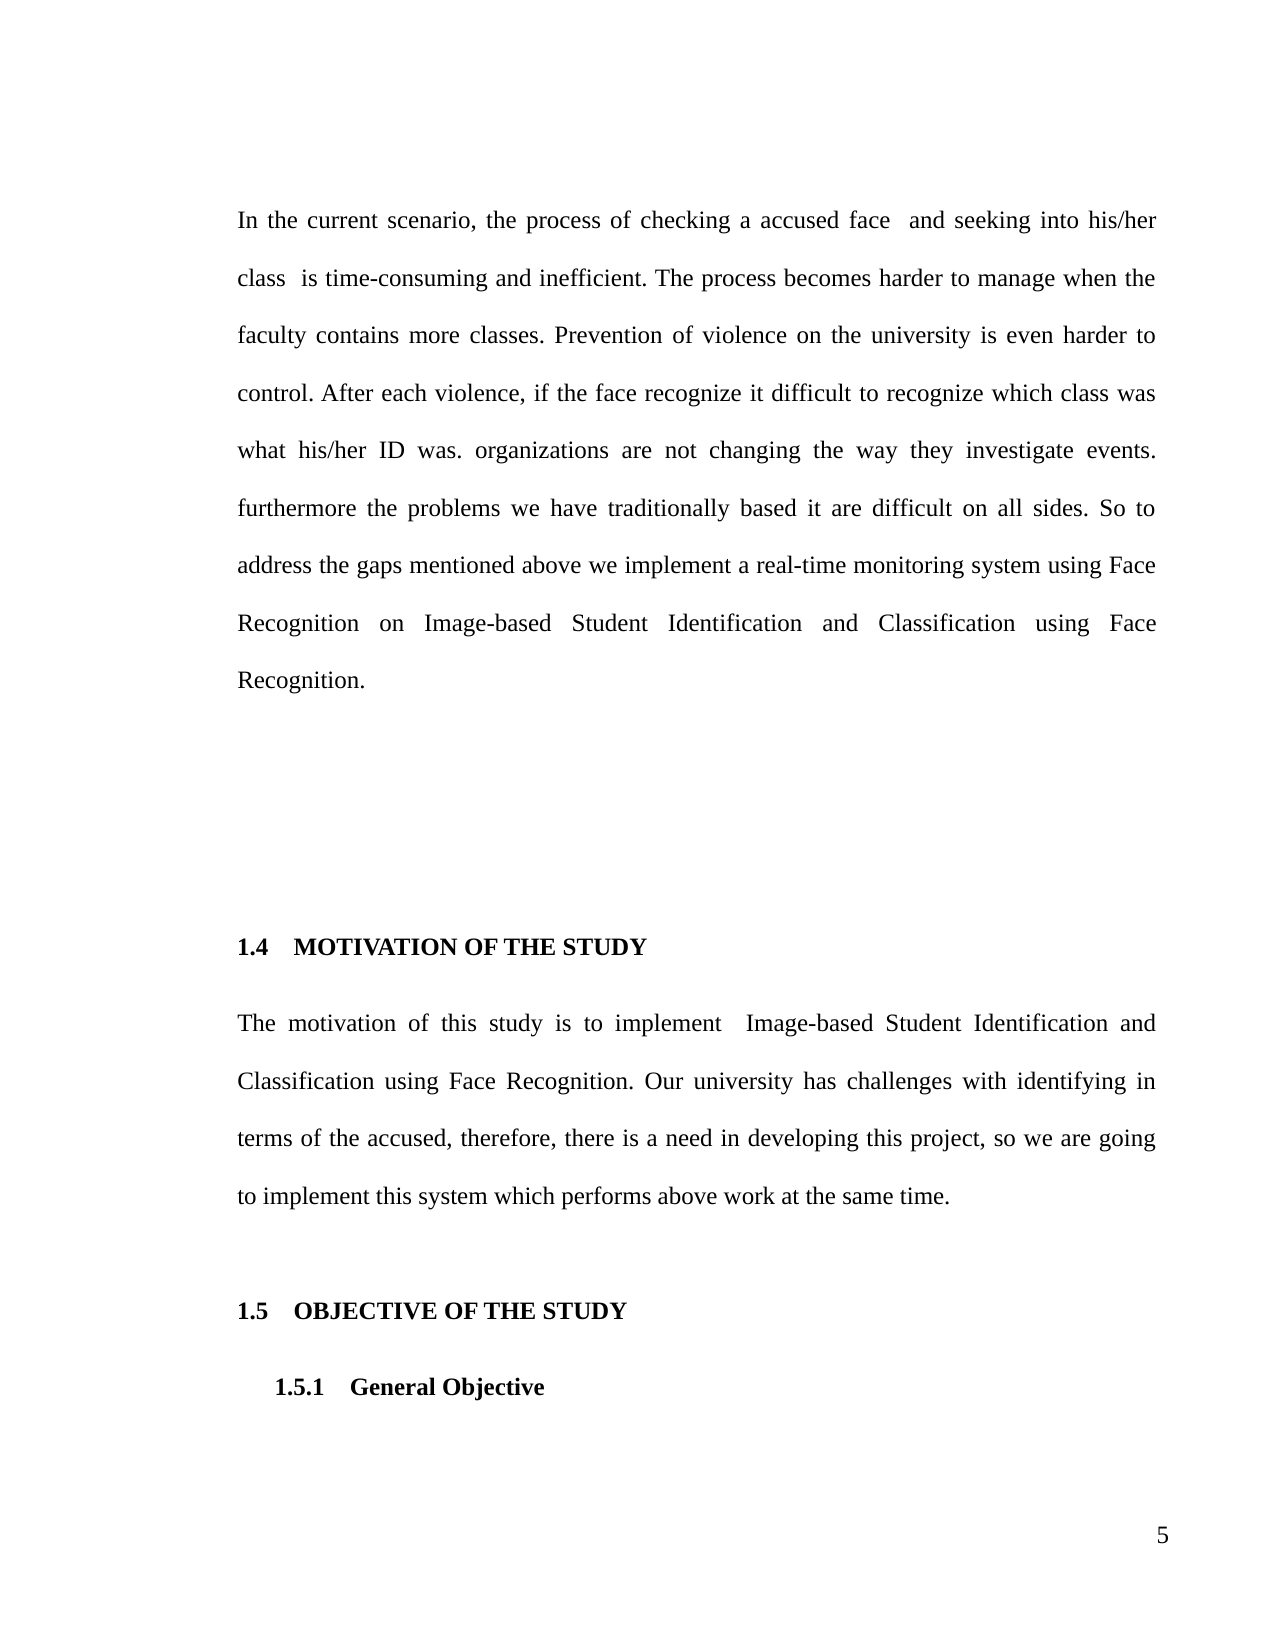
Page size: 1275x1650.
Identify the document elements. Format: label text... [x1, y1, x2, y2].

subtitle MOTIVATION OF THE STUDY [237, 932, 1169, 961]
subtitle OBJECTIVE OF THE STUDY [237, 1296, 1169, 1325]
subtitle General Objective [274, 1372, 1169, 1401]
text The motivation of this study is to implement Image-based Student Identification and Classification using Face Recognition. Our university has challenges with identifying in terms of the accused, therefore, there is a need in developing this project, so we are going to implement this system which performs above work at the same time. [237, 1008, 1157, 1210]
text In the current scenario, the process of checking a accused face and seeking into his/her class is time-consuming and inefficient. The process becomes harder to manage when the faculty contains more classes. Prevention of violence on the university is even harder to control. After each violence, if the face recognize it difficult to recognize which class was what his/her ID was. organizations are not changing the way they investigate events. furthermore the problems we have traditionally based it are difficult on all sides. So to address the gaps mentioned above we implement a real-time monitoring system using Face Recognition on Image-based Student Identification and Classification using Face Recognition. [237, 206, 1157, 694]
